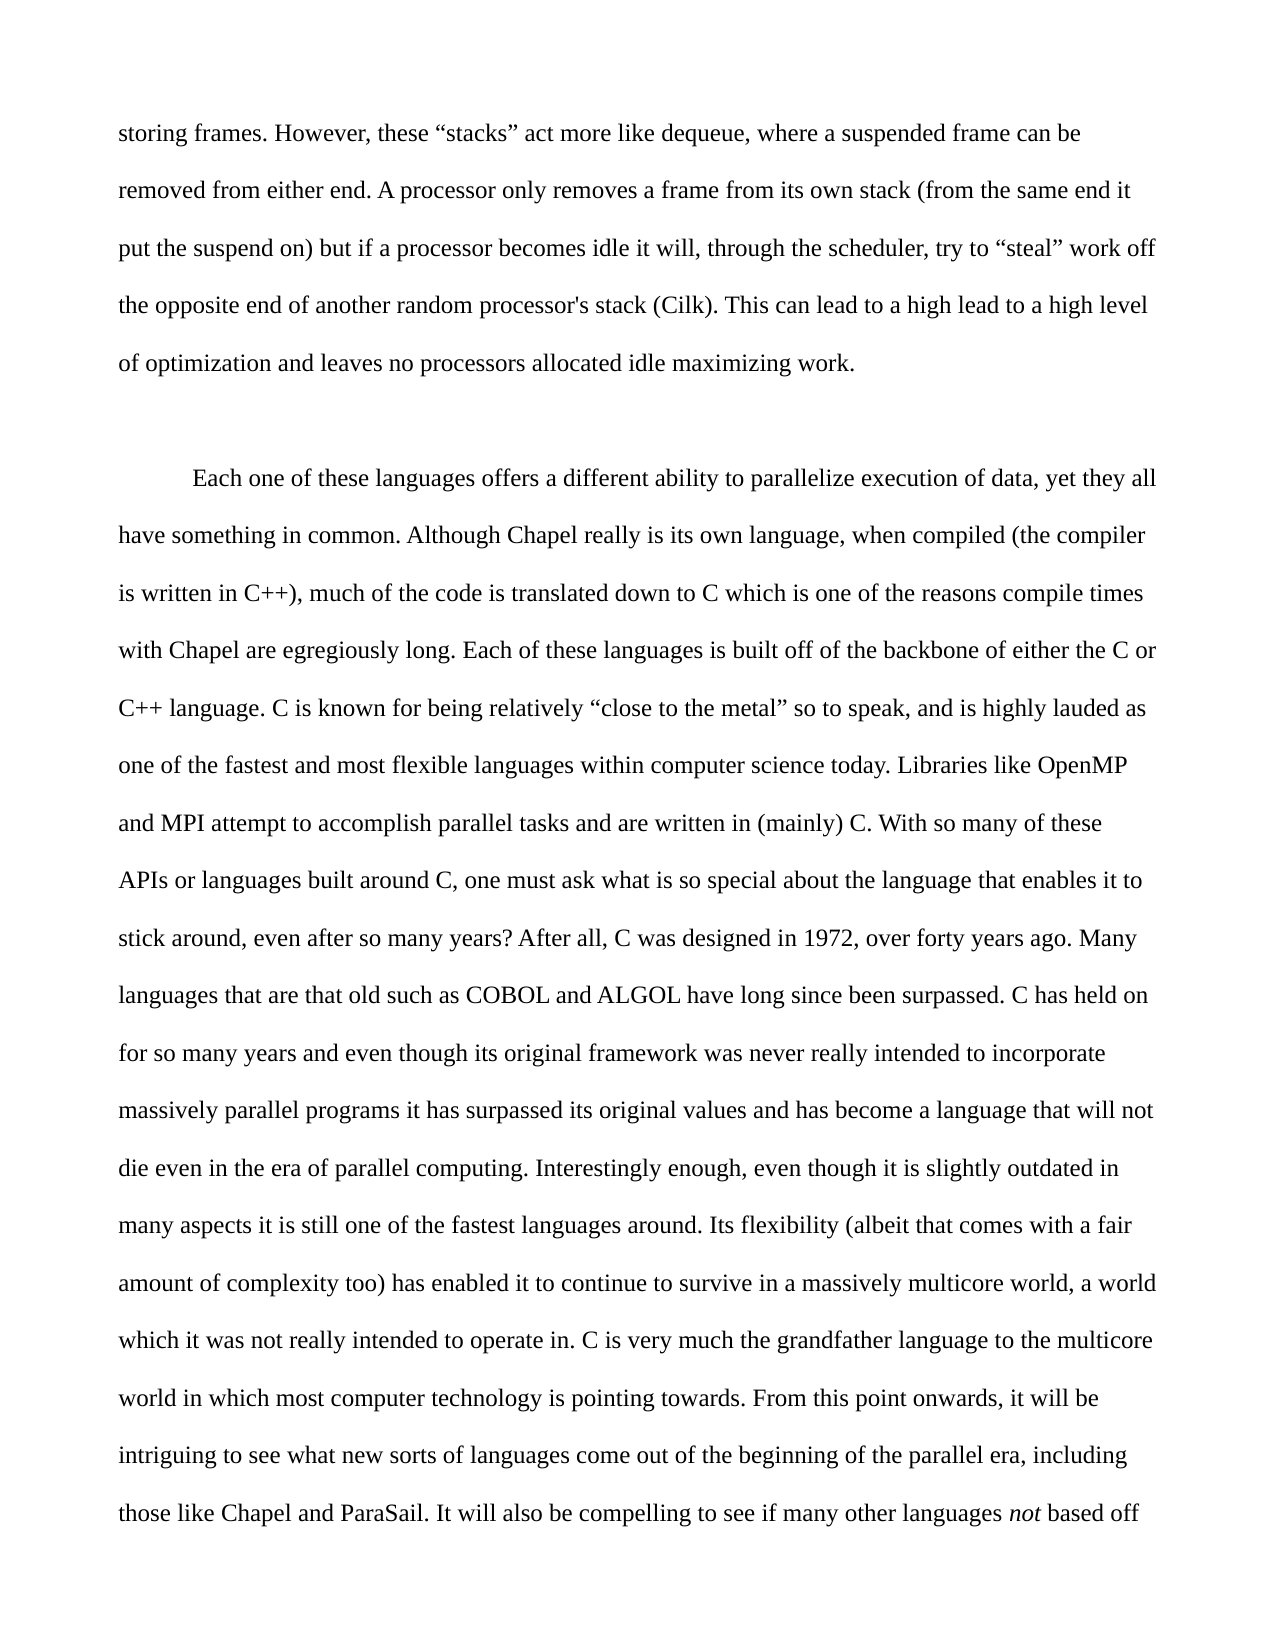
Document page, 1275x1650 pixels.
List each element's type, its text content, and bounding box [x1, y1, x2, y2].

text Each one of these languages offers a different ability to parallelize execution of data, yet they all have something in common. Although Chapel really is its own language, when compiled (the compiler is written in C++), much of the code is translated down to C which is one of the reasons compile times with Chapel are egregiously long. Each of these languages is built off of the backbone of either the C or C++ language. C is known for being relatively “close to the metal” so to speak, and is highly lauded as one of the fastest and most flexible languages within computer science today. Libraries like OpenMP and MPI attempt to accomplish parallel tasks and are written in (mainly) C. With so many of these APIs or languages built around C, one must ask what is so special about the language that enables it to stick around, even after so many years? After all, C was designed in 1972, over forty years ago. Many languages that are that old such as COBOL and ALGOL have long since been surpassed. C has held on for so many years and even though its original framework was never really intended to incorporate massively parallel programs it has surpassed its original values and has become a language that will not die even in the era of parallel computing. Interestingly enough, even though it is slightly outdated in many aspects it is still one of the fastest languages around. Its flexibility (albeit that comes with a fair amount of complexity too) has enabled it to continue to survive in a massively multicore world, a world which it was not really intended to operate in. C is very much the grandfather language to the multicore world in which most computer technology is pointing towards. From this point onwards, it will be intriguing to see what new sorts of languages come out of the beginning of the parallel era, including those like Chapel and ParaSail. It will also be compelling to see if many other languages not based off [118, 463, 1157, 1527]
text storing frames. However, these “stacks” act more like dequeue, where a suspended frame can be removed from either end. A processor only removes a frame from its own stack (from the same end it put the suspend on) but if a processor becomes idle it will, through the scheduler, try to “steal” work off the opposite end of another random processor's stack (Cilk). This can lead to a high lead to a high level of optimization and leaves no processors allocated idle maximizing work. [118, 118, 1157, 377]
